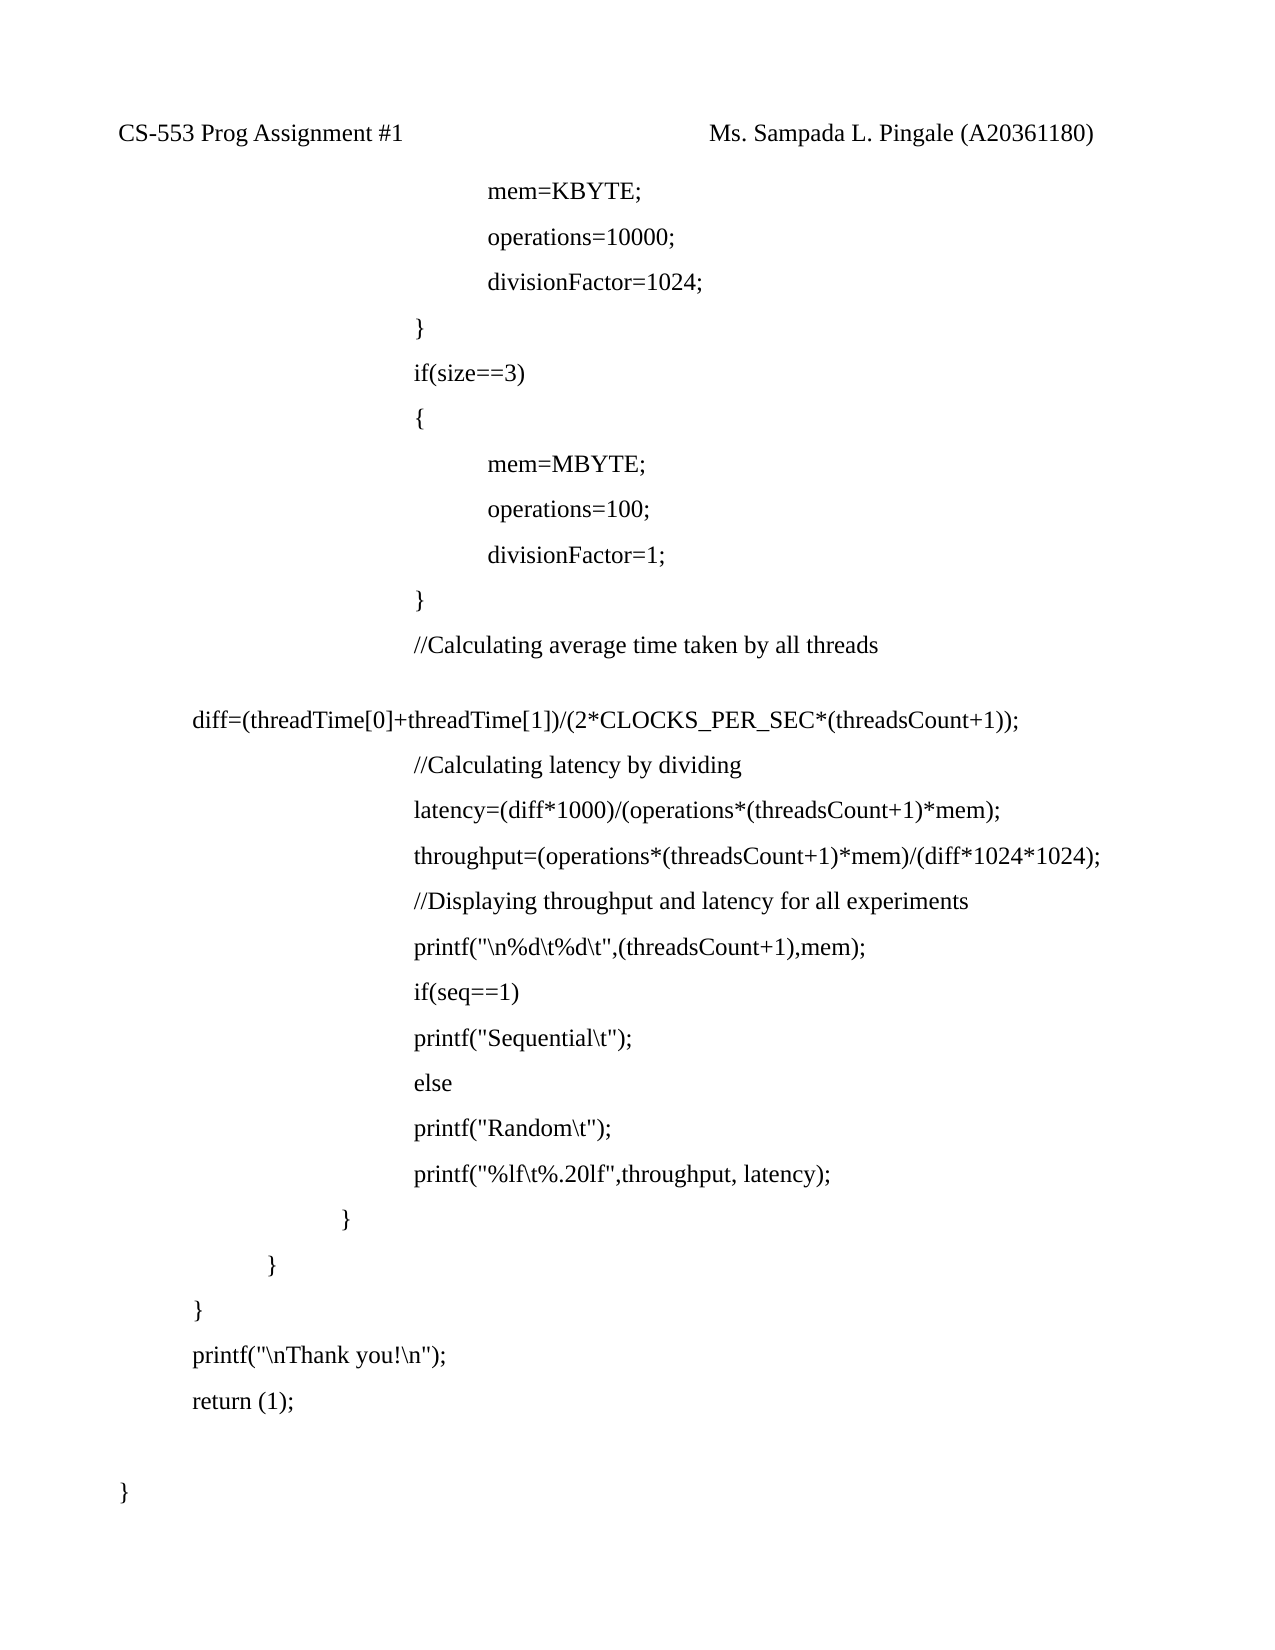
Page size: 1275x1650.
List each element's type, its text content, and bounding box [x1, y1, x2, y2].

text //Displaying throughput and latency for all experiments [118, 886, 1157, 915]
text printf("\n%d\t%d\t",(threadsCount+1),mem); [118, 932, 1157, 961]
text printf("%lf\t%.20lf",throughput, latency); [118, 1159, 1157, 1188]
text } [118, 1204, 1157, 1233]
text //Calculating latency by dividing [118, 750, 1157, 779]
text } [118, 1477, 1157, 1506]
text } [118, 1250, 1157, 1278]
text } [118, 585, 1157, 614]
text divisionFactor=1; [118, 540, 1157, 568]
text mem=KBYTE; [118, 176, 1157, 205]
text return (1); [118, 1386, 1157, 1415]
text } [118, 1295, 1157, 1324]
text divisionFactor=1024; [118, 267, 1157, 296]
text operations=10000; [118, 222, 1157, 251]
text if(size==3) [118, 358, 1157, 387]
text if(seq==1) [118, 977, 1157, 1006]
text operations=100; [118, 494, 1157, 523]
text else [118, 1068, 1157, 1097]
text throughput=(operations*(threadsCount+1)*mem)/(diff*1024*1024); [118, 841, 1157, 870]
text printf("\nThank you!\n"); [118, 1341, 1157, 1369]
text //Calculating average time taken by all threads [118, 631, 1157, 659]
text latency=(diff*1000)/(operations*(threadsCount+1)*mem); [118, 796, 1157, 824]
text printf("Sequential\t"); [118, 1023, 1157, 1051]
text } [118, 313, 1157, 341]
text { [118, 403, 1157, 432]
text mem=MBYTE; [118, 449, 1157, 478]
text printf("Random\t"); [118, 1113, 1157, 1142]
text diff=(threadTime[0]+threadTime[1])/(2*CLOCKS_PER_SEC*(threadsCount+1)); [118, 676, 1157, 733]
